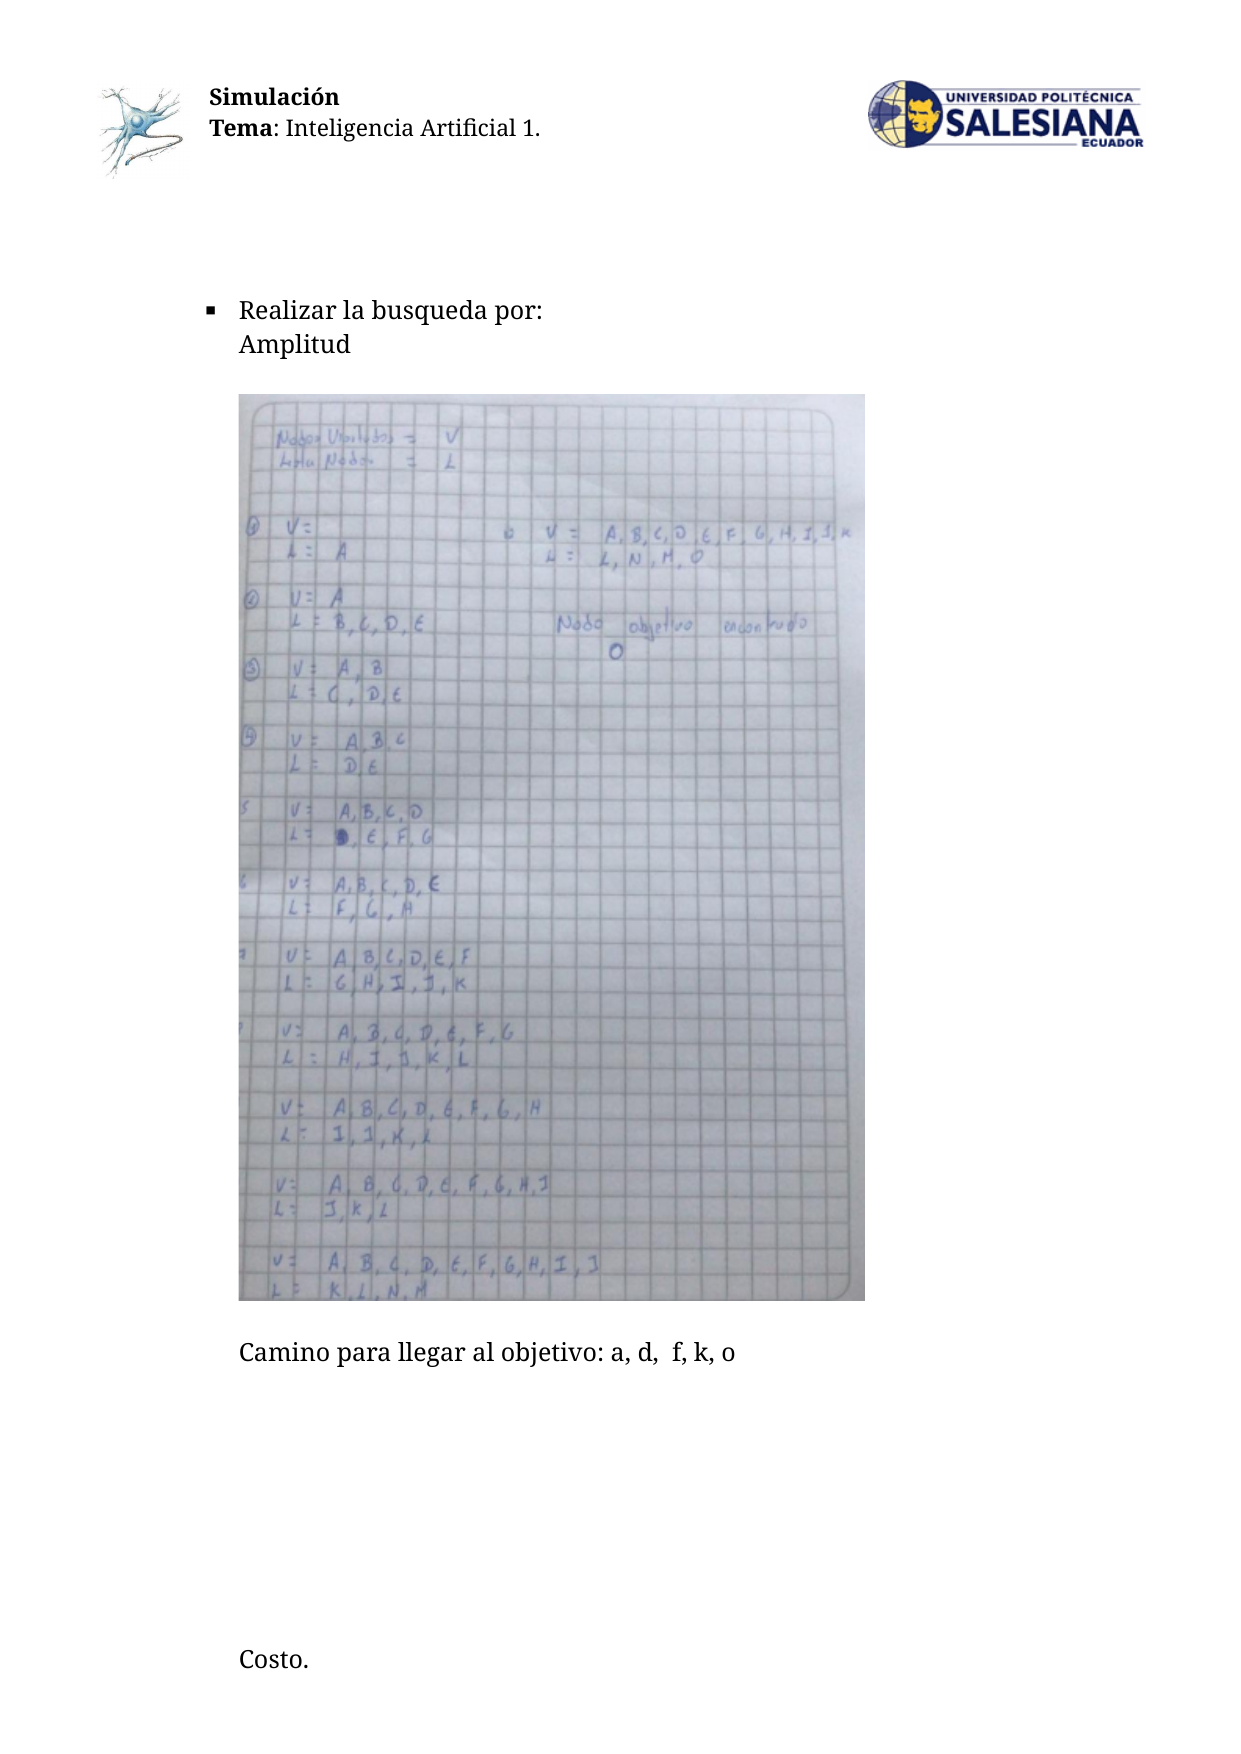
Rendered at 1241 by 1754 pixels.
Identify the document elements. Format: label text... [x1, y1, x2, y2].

text Camino para llegar al objetivo: a, d, f, k, o [238, 1335, 1152, 1369]
text Costo. [238, 1641, 1152, 1675]
list Realizar la busqueda por: [201, 292, 1152, 326]
text Amplitud [238, 326, 1152, 360]
